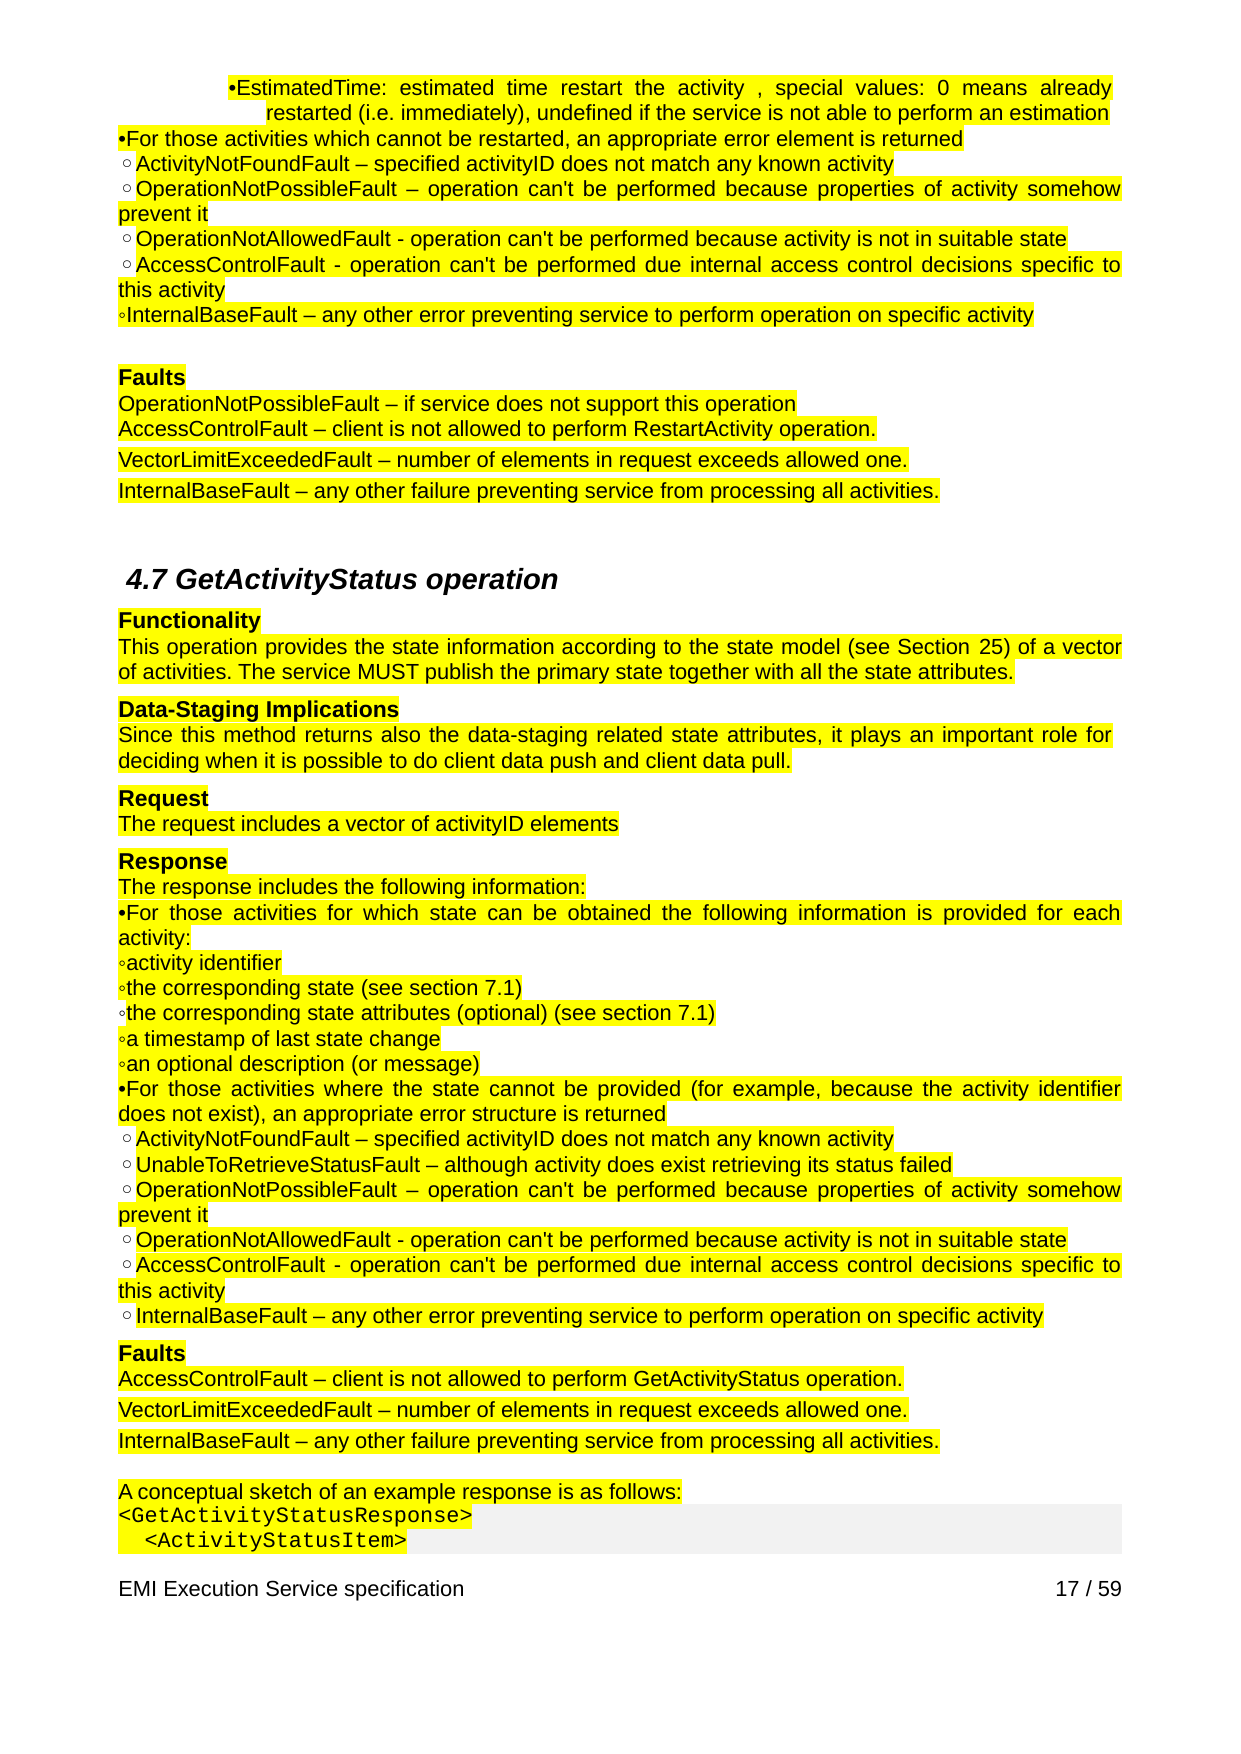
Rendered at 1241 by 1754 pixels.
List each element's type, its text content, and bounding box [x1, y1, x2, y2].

list The response includes the following information: [118, 874, 1122, 899]
text Faults [118, 364, 1122, 390]
list For those activities which cannot be restarted, an appropriate error element is returned [118, 125, 1122, 151]
list activity identifier [118, 950, 1122, 975]
list EstimatedTime: estimated time restart the activity , special values: 0 means already restarted (i.e. immediately), undefined if the service is not able to perform an estimation [228, 75, 1113, 125]
text The request includes a vector of activityID elements [118, 811, 1113, 836]
list a timestamp of last state change [118, 1026, 1122, 1051]
text InternalBaseFault – any other failure preventing service from processing all activities. [118, 1428, 1122, 1479]
text Faults [118, 1340, 1122, 1366]
list For those activities where the state cannot be provided (for example, because the activity identifier does not exist), an appropriate error structure is returned [118, 1076, 1122, 1126]
list OperationNotAllowedFault - operation can't be performed because activity is not in suitable state [118, 226, 1122, 251]
list OperationNotPossibleFault – operation can't be performed because properties of activity somehow prevent it [118, 1177, 1122, 1227]
text OperationNotPossibleFault – if service does not support this operation AccessControlFault – client is not allowed to perform RestartActivity operation. [118, 390, 1122, 441]
subtitle GetActivityStatus operation [118, 562, 1122, 596]
list an optional description (or message) [118, 1051, 1122, 1076]
list For those activities for which state can be obtained the following information is provided for each activity: [118, 899, 1122, 950]
text <ActivityStatusItem> [118, 1529, 1122, 1554]
list Functionality [118, 607, 1122, 634]
list InternalBaseFault – any other error preventing service to perform operation on specific activity [118, 1303, 1122, 1328]
text Response [118, 848, 1122, 874]
text VectorLimitExceededFault – number of elements in request exceeds allowed one. [118, 1397, 1122, 1422]
list ActivityNotFoundFault – specified activityID does not match any known activity [118, 1126, 1122, 1152]
list This operation provides the state information according to the state model (see Section 7 ) of a vector of activities. The service MUST publish the primary state together with all the state attributes. [118, 634, 1122, 684]
text Data-Staging Implications [118, 696, 1122, 722]
text AccessControlFault – client is not allowed to perform GetActivityStatus operation. [118, 1366, 1122, 1391]
list AccessControlFault - operation can't be performed due internal access control decisions specific to this activity [118, 1252, 1122, 1303]
text VectorLimitExceededFault – number of elements in request exceeds allowed one. [118, 447, 1122, 472]
list OperationNotPossibleFault – operation can't be performed because properties of activity somehow prevent it [118, 176, 1122, 226]
text A conceptual sketch of an example response is as follows: [118, 1479, 1122, 1504]
text InternalBaseFault – any other failure preventing service from processing all activities. [118, 478, 1122, 503]
text <GetActivityStatusResponse> [118, 1504, 1122, 1529]
list UnableToRetrieveStatusFault – although activity does exist retrieving its status failed [118, 1152, 1122, 1177]
text Since this method returns also the data-staging related state attributes, it plays an important role for deciding when it is possible to do client data push and client data pull. [118, 722, 1113, 773]
list OperationNotAllowedFault - operation can't be performed because activity is not in suitable state [118, 1227, 1122, 1252]
list the corresponding state attributes (optional) (see section 7.1) [118, 1000, 1122, 1026]
list Request [118, 784, 1122, 811]
list AccessControlFault - operation can't be performed due internal access control decisions specific to this activity [118, 251, 1122, 302]
list the corresponding state (see section 7.1) [118, 975, 1122, 1000]
list ActivityNotFoundFault – specified activityID does not match any known activity [118, 151, 1122, 176]
list InternalBaseFault – any other error preventing service to perform operation on specific activity [118, 302, 1122, 327]
